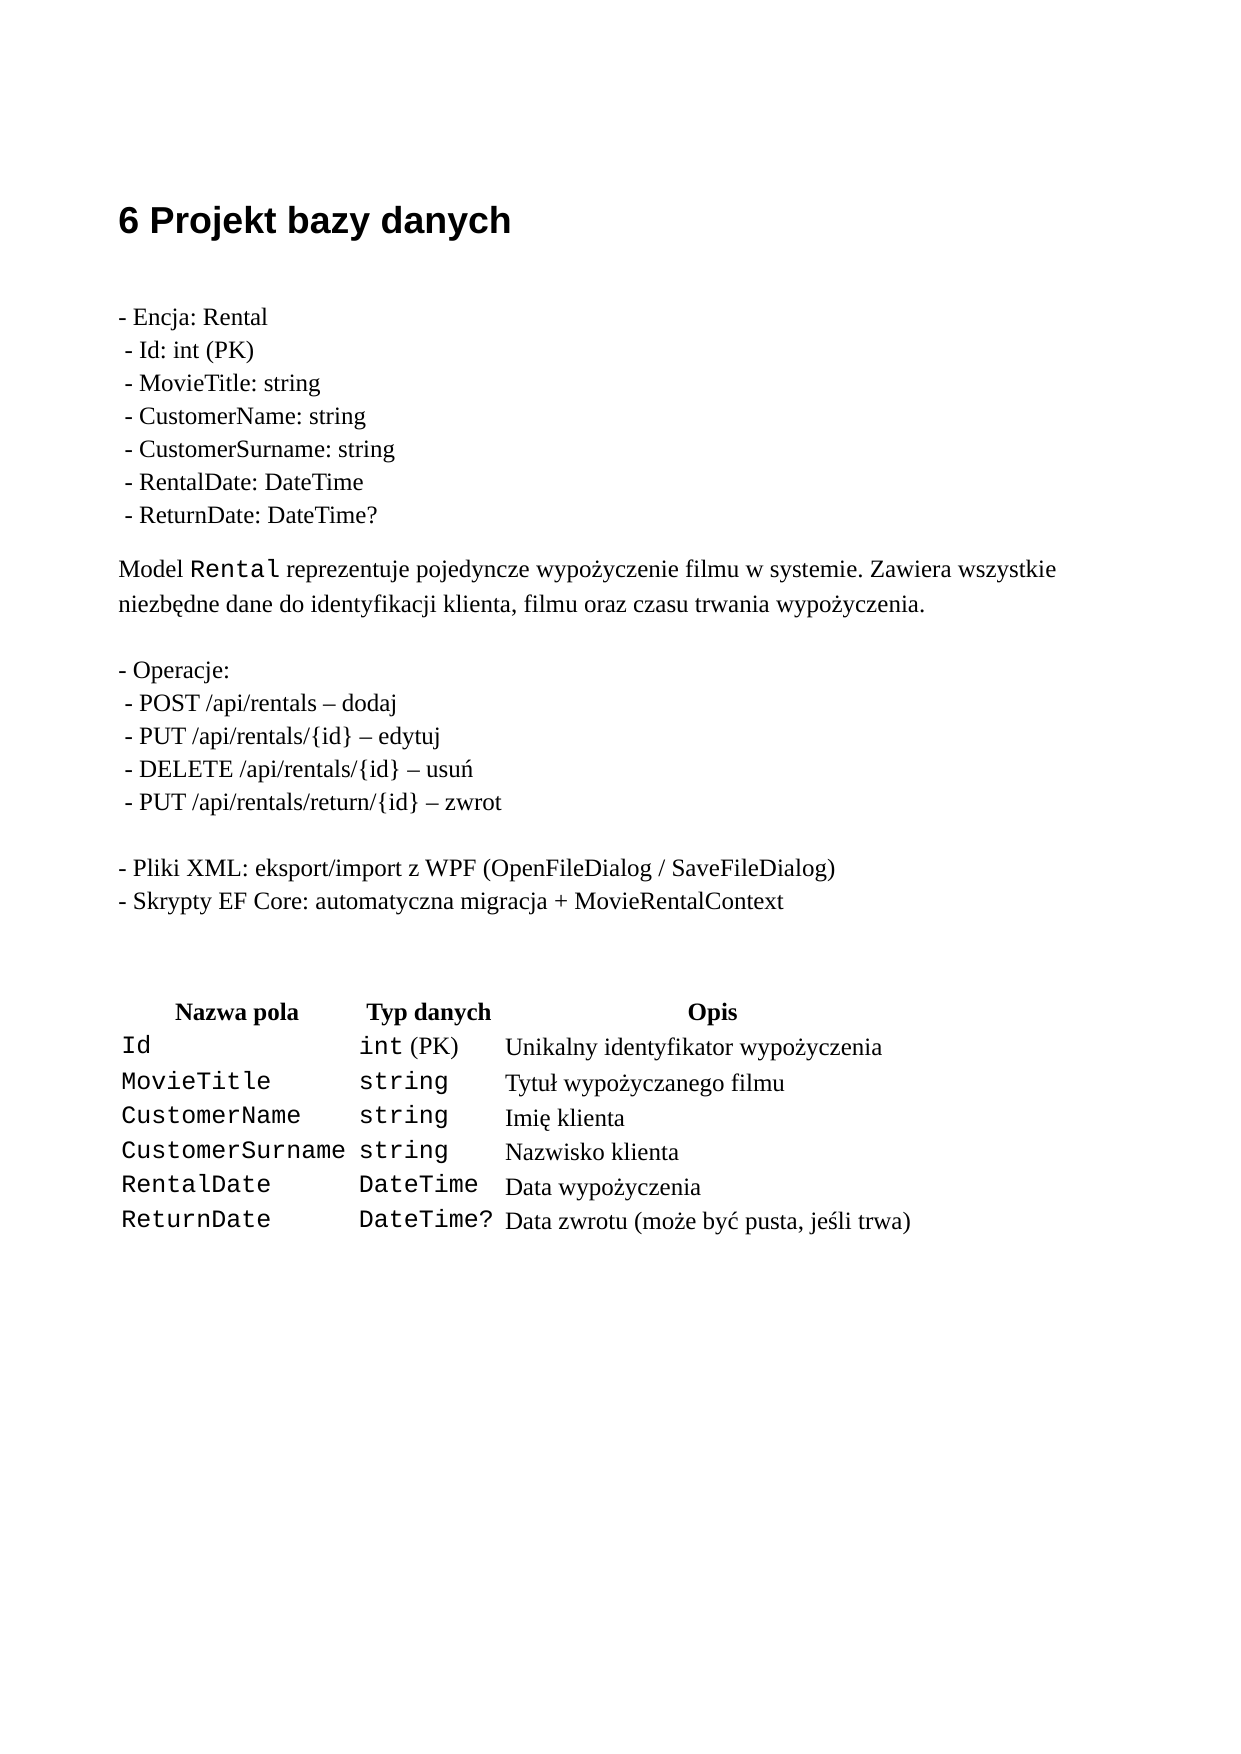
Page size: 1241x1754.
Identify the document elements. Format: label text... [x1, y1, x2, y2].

table_cell string [356, 1100, 502, 1134]
text Model Rental reprezentuje pojedyncze wypożyczenie filmu w systemie. Zawiera wszystkie niezbędne dane do identyfikacji klienta, filmu oraz czasu trwania wypożyczenia. - Operacje: - POST /api/rentals – dodaj - PUT /api/rentals/{id} – edytuj - DELETE /api/rentals/{id} – usuń - PUT /api/rentals/return/{id} – zwrot - Pliki XML: eksport/import z WPF (OpenFileDialog / SaveFileDialog) - Skrypty EF Core: automatyczna migracja + MovieRentalContext [118, 554, 1122, 915]
table_header Typ danych [356, 994, 502, 1028]
table_cell Tytuł wypożyczanego filmu [502, 1065, 923, 1100]
text - Encja: Rental - Id: int (PK) - MovieTitle: string - CustomerName: string - CustomerSurname: string - RentalDate: DateTime - ReturnDate: DateTime? [118, 302, 1122, 529]
table_cell int (PK) [356, 1029, 502, 1065]
subtitle Projekt bazy danych [118, 199, 1122, 242]
table_cell Imię klienta [502, 1100, 923, 1134]
table_cell CustomerName [118, 1100, 356, 1134]
table_cell DateTime [356, 1169, 502, 1203]
table_cell string [356, 1065, 502, 1100]
table_cell ReturnDate [118, 1204, 356, 1238]
table_cell string [356, 1134, 502, 1169]
table_cell MovieTitle [118, 1065, 356, 1100]
table_cell DateTime? [356, 1204, 502, 1238]
table_cell Nazwisko klienta [502, 1134, 923, 1169]
table_cell Data wypożyczenia [502, 1169, 923, 1203]
table_cell RentalDate [118, 1169, 356, 1203]
table_cell Id [118, 1029, 356, 1065]
table_cell Unikalny identyfikator wypożyczenia [502, 1029, 923, 1065]
table_cell CustomerSurname [118, 1134, 356, 1169]
table_header Nazwa pola [118, 994, 356, 1028]
table_header Opis [502, 994, 923, 1028]
table_cell Data zwrotu (może być pusta, jeśli trwa) [502, 1204, 923, 1238]
